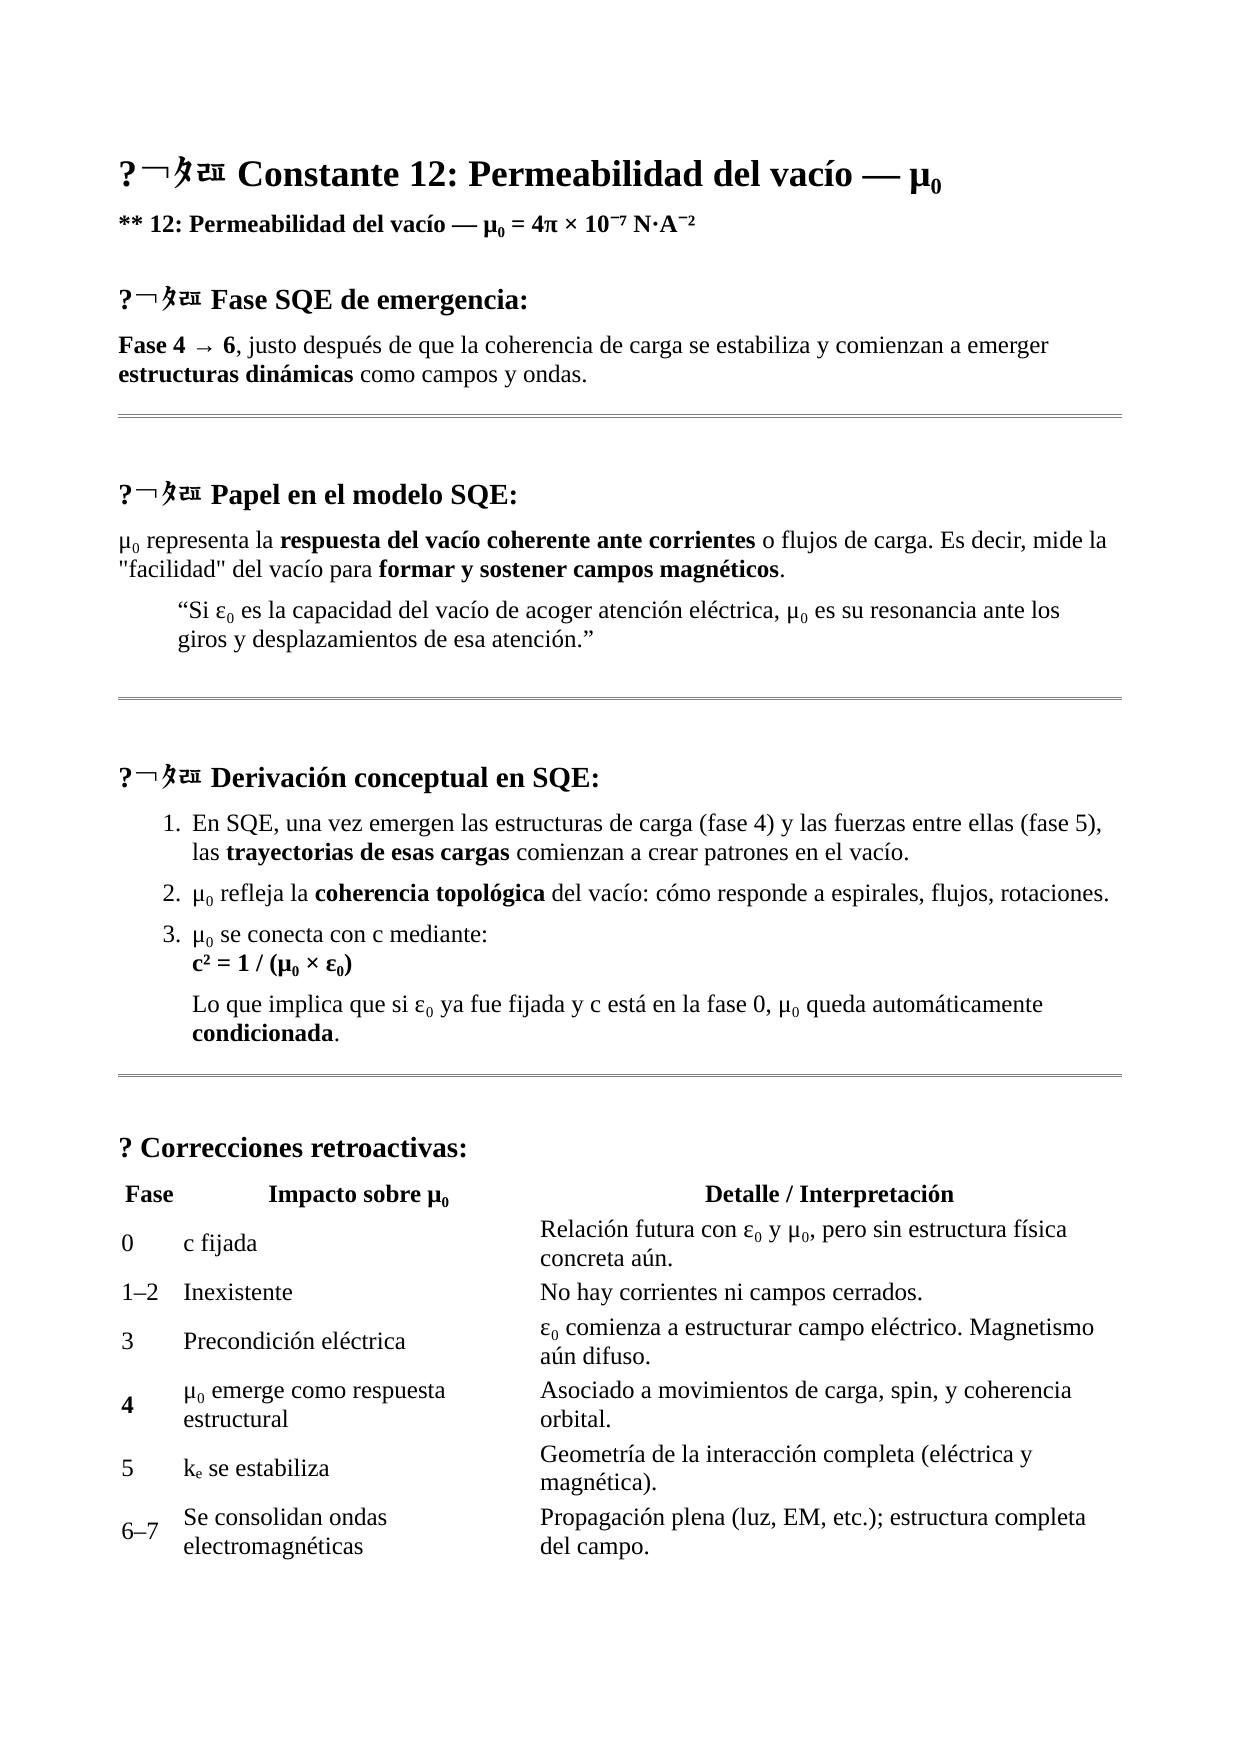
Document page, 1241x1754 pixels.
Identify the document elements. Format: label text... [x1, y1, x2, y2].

table_cell 5 [118, 1436, 180, 1499]
table_cell c fijada [180, 1211, 537, 1274]
list En SQE, una vez emergen las estructuras de carga (fase 4) y las fuerzas entre ellas (fase 5), las trayectorias de esas cargas comienzan a crear patrones en el vacío. [162, 808, 1122, 866]
subtitle ?￢ﾀﾯFase SQE de emergencia: [118, 276, 1122, 318]
table_cell ε₀ comienza a estructurar campo eléctrico. Magnetismo aún difuso. [537, 1309, 1122, 1372]
table_cell μ₀ emerge como respuesta estructural [180, 1373, 537, 1436]
table_cell Precondición eléctrica [180, 1309, 537, 1372]
table_cell kₑ se estabiliza [180, 1436, 537, 1499]
table_cell Asociado a movimientos de carga, spin, y coherencia orbital. [537, 1373, 1122, 1436]
text μ₀ representa la respuesta del vacío coherente ante corrientes o flujos de carga. Es decir, mide la "facilidad" del vacío para formar y sostener campos magnéticos. [118, 526, 1122, 583]
table_cell Inexistente [180, 1275, 537, 1309]
subtitle ?￢ﾀﾯDerivación conceptual en SQE: [118, 754, 1122, 796]
table_cell No hay corrientes ni campos cerrados. [537, 1275, 1122, 1309]
table_cell 4 [118, 1373, 180, 1436]
table_cell 6–7 [118, 1499, 180, 1562]
table_cell Propagación plena (luz, EM, etc.); estructura completa del campo. [537, 1499, 1122, 1562]
table_header Detalle / Interpretación [537, 1177, 1122, 1211]
table_header Fase [118, 1177, 180, 1211]
table_cell Se consolidan ondas electromagnéticas [180, 1499, 537, 1562]
list μ₀ se conecta con c mediante: c² = 1 / (μ₀ × ε₀) [162, 919, 1122, 977]
table_cell 3 [118, 1309, 180, 1372]
text Fase 4 → 6, justo después de que la coherencia de carga se estabiliza y comienzan a emerger estructuras dinámicas como campos y ondas. [118, 330, 1122, 388]
table_cell Geometría de la interacción completa (eléctrica y magnética). [537, 1436, 1122, 1499]
subtitle ?￢ﾀﾯConstante 12: Permeabilidad del vacío — μ₀ [118, 143, 1122, 197]
text ** 12: Permeabilidad del vacío — μ₀ = 4π × 10⁻⁷ N·A⁻² [118, 209, 1122, 238]
list μ₀ refleja la coherencia topológica del vacío: cómo responde a espirales, flujos, rotaciones. [162, 878, 1122, 907]
text “Si ε₀ es la capacidad del vacío de acoger atención eléctrica, μ₀ es su resonancia ante los giros y desplazamientos de esa atención.” [177, 596, 1063, 653]
table_cell 1–2 [118, 1275, 180, 1309]
list Lo que implica que si ε₀ ya fue fijada y c está en la fase 0, μ₀ queda automáticamente condicionada. [162, 989, 1122, 1047]
table_cell Relación futura con ε₀ y μ₀, pero sin estructura física concreta aún. [537, 1211, 1122, 1274]
subtitle ? Correcciones retroactivas: [118, 1131, 1122, 1164]
table_cell 0 [118, 1211, 180, 1274]
subtitle ?￢ﾀﾯPapel en el modelo SQE: [118, 471, 1122, 513]
table_header Impacto sobre μ₀ [180, 1177, 537, 1211]
